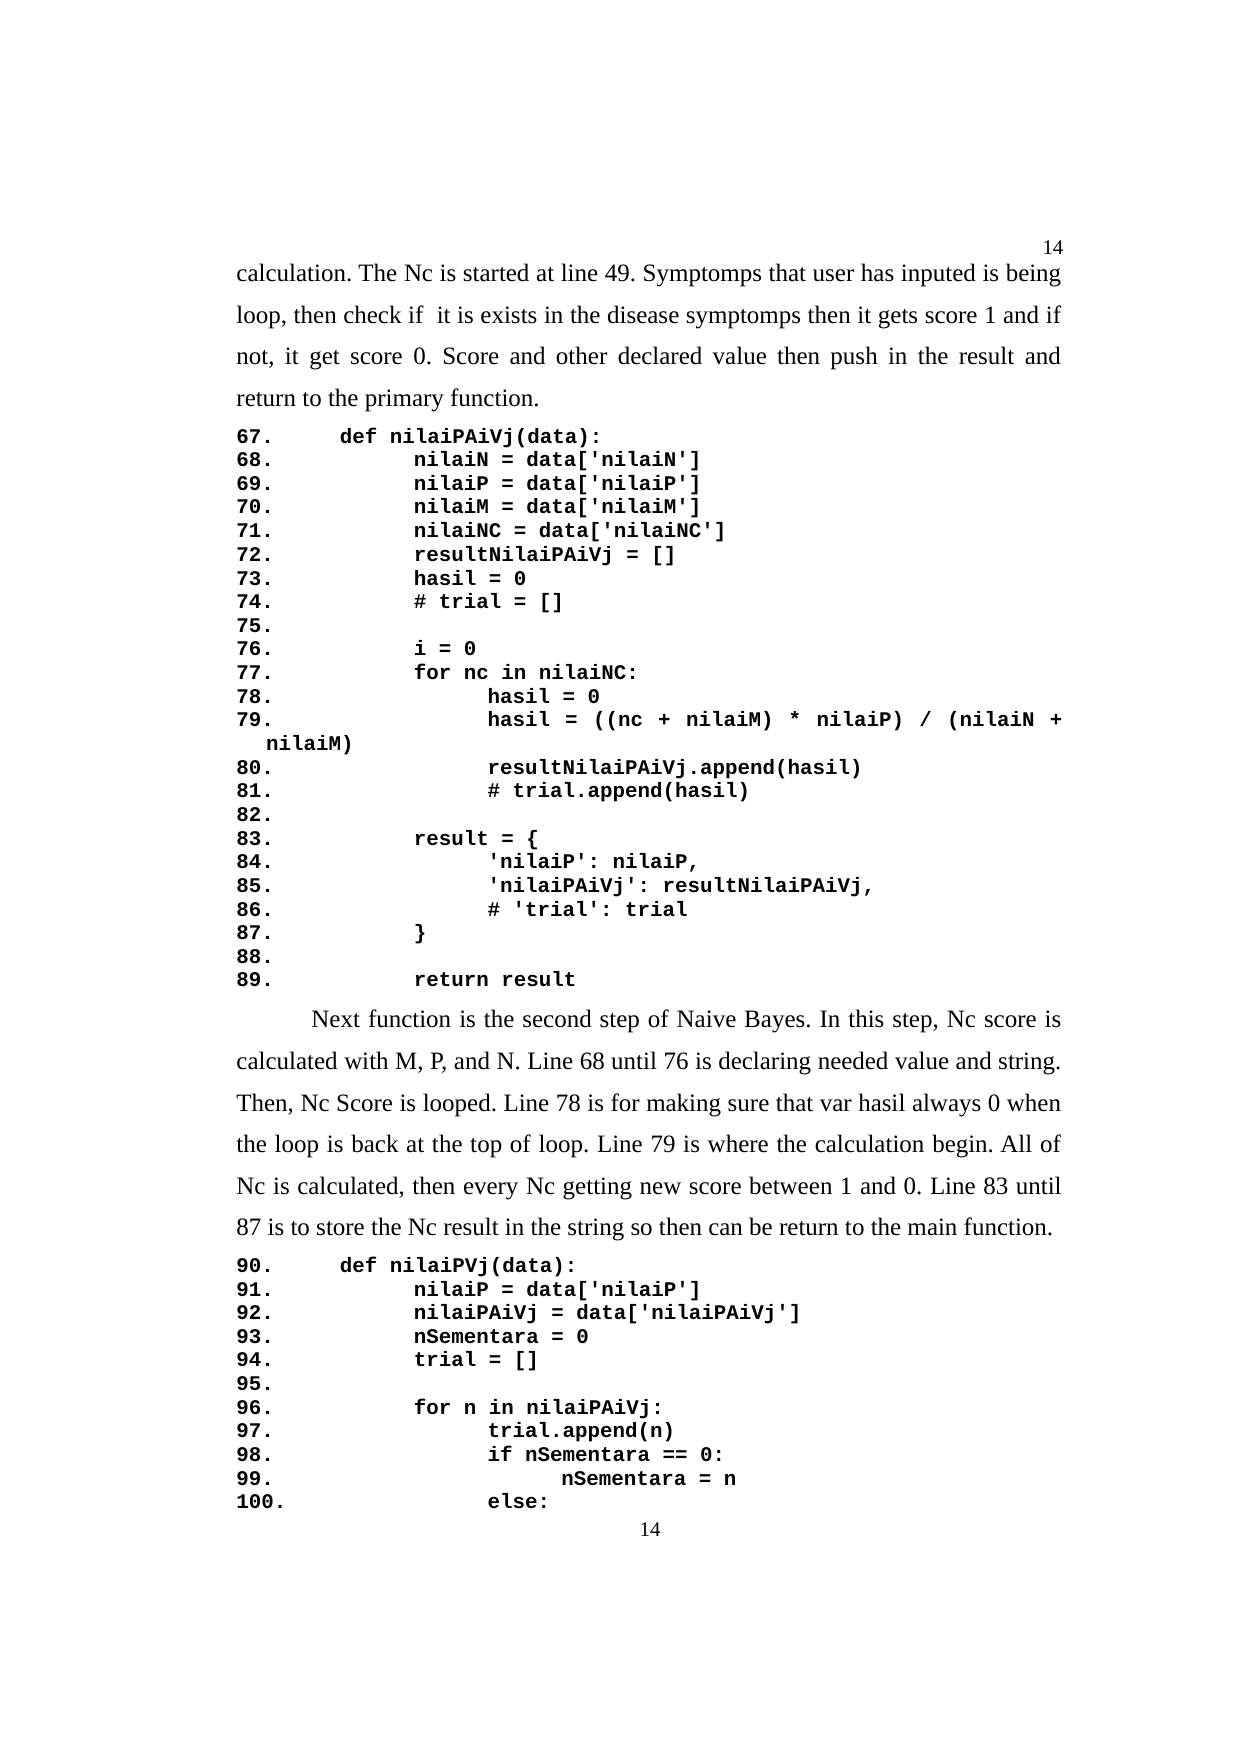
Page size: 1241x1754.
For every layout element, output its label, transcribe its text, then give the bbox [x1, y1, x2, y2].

text Next function is the second step of Naive Bayes. In this step, Nc score is calculated with M, P, and N. Line 68 until 76 is declaring needed value and string. Then, Nc Score is looped. Line 78 is for making sure that var hasil always 0 when the loop is back at the top of loop. Line 79 is where the calculation begin. All of Nc is calculated, then every Nc getting new score between 1 and 0. Line 83 until 87 is to store the Nc result in the string so then can be return to the main function. [236, 1006, 1063, 1241]
list hasil = 0 [236, 567, 1063, 591]
list nilaiN = data['nilaiN'] [236, 449, 1063, 473]
list nilaiNC = data['nilaiNC'] [236, 520, 1063, 544]
list trial = [] [236, 1349, 1063, 1373]
list nilaiP = data['nilaiP'] [236, 1278, 1063, 1302]
list resultNilaiPAiVj = [] [236, 544, 1063, 567]
list for n in nilaiPAiVj: [236, 1397, 1063, 1420]
list nilaiP = data['nilaiP'] [236, 473, 1063, 497]
list hasil = 0 [236, 686, 1063, 709]
list if nSementara == 0: [236, 1444, 1063, 1468]
list def nilaiPAiVj(data): [236, 426, 1063, 449]
list result = { [236, 828, 1063, 851]
list nSementara = 0 [236, 1326, 1063, 1349]
list nSementara = n [236, 1468, 1063, 1491]
list for nc in nilaiNC: [236, 662, 1063, 686]
list # 'trial': trial [236, 898, 1063, 922]
list # trial = [] [236, 591, 1063, 615]
list return result [236, 969, 1063, 993]
list def nilaiPVj(data): [236, 1255, 1063, 1278]
list 'nilaiP': nilaiP, [236, 851, 1063, 875]
text calculation. The Nc is started at line 49. Symptomps that user has inputed is being loop, then check if it is exists in the disease symptomps then it gets score 1 and if not, it get score 0. Score and other declared value then push in the result and return to the primary function. [236, 259, 1063, 412]
list 'nilaiPAiVj': resultNilaiPAiVj, [236, 875, 1063, 898]
list resultNilaiPAiVj.append(hasil) [236, 757, 1063, 780]
list # trial.append(hasil) [236, 780, 1063, 804]
list } [236, 922, 1063, 946]
list nilaiM = data['nilaiM'] [236, 497, 1063, 520]
list trial.append(n) [236, 1420, 1063, 1444]
list i = 0 [236, 638, 1063, 662]
list else: [236, 1491, 1063, 1515]
list hasil = ((nc + nilaiM) * nilaiP) / (nilaiN + nilaiM) [236, 709, 1063, 757]
list nilaiPAiVj = data['nilaiPAiVj'] [236, 1302, 1063, 1326]
